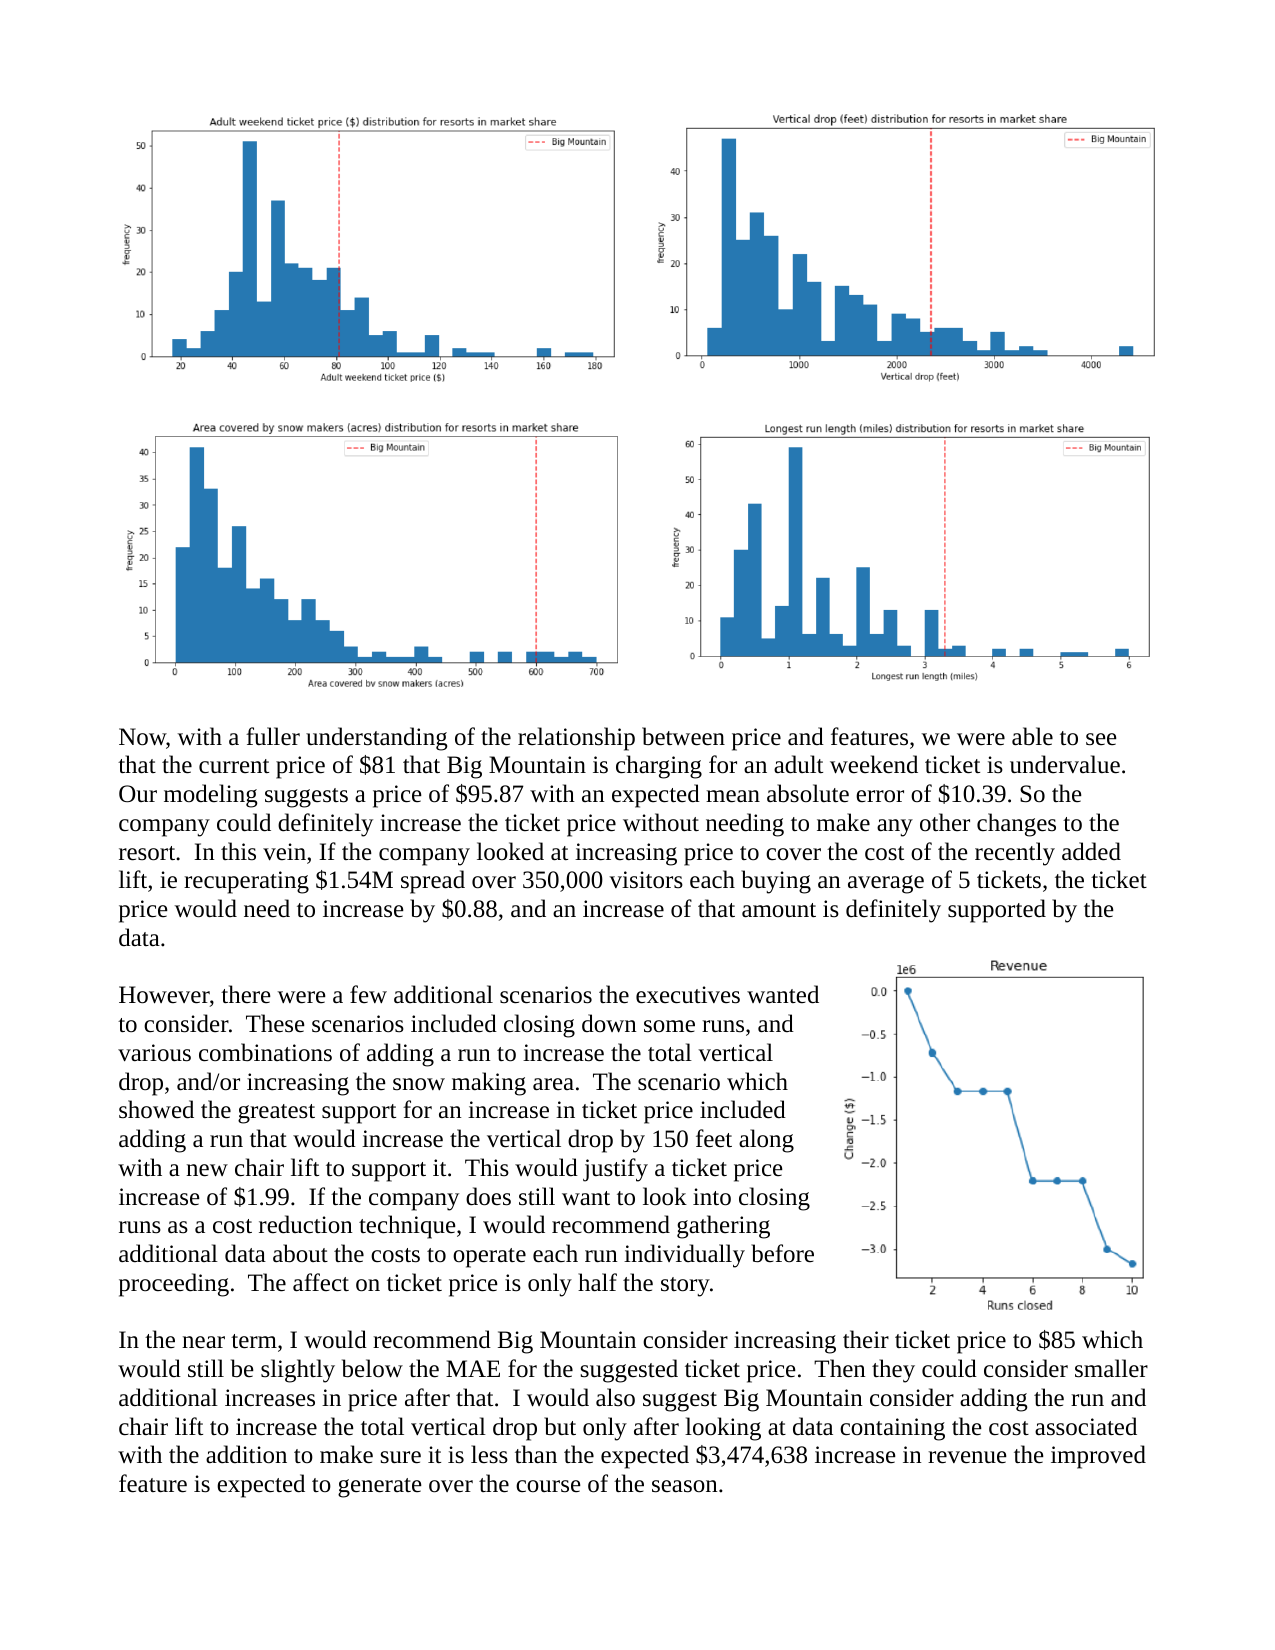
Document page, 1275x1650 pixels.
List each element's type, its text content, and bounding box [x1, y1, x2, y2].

picture [824, 954, 1177, 1321]
picture [103, 117, 618, 382]
picture [113, 419, 625, 687]
text However, there were a few additional scenarios the executives wanted to consider. These scenarios included closing down some runs, and various combinations of adding a run to increase the total vertical drop, and/or increasing the snow making area. The scenario which showed the greatest support for an increase in ticket price included adding a run that would increase the vertical drop by 150 feet along with a new chair lift to support it. This would justify a ticket price increase of $1.99. If the company does still want to look into closing runs as a cost reduction technique, I would recommend gathering additional data about the costs to operate each run individually before proceeding. The affect on ticket price is only half the story. [118, 981, 824, 1297]
text Now, with a fuller understanding of the relationship between price and features, we were able to see that the current price of $81 that Big Mountain is charging for an adult weekend ticket is undervalue. Our modeling suggests a price of $95.87 with an expected mean absolute error of $10.39. So the company could definitely increase the ticket price without needing to make any other changes to the resort. In this vein, If the company looked at increasing price to cover the cost of the recently added lift, ie recuperating $1.54M spread over 350,000 visitors each buying an average of 5 tickets, the ticket price would need to increase by $0.88, and an increase of that amount is definitely supported by the data. [118, 722, 1157, 952]
picture [653, 109, 1163, 384]
text In the near term, I would recommend Big Mountain consider increasing their ticket price to $85 which would still be slightly below the MAE for the suggested ticket price. Then they could consider smaller additional increases in price after that. I would also suggest Big Mountain consider adding the run and chair lift to increase the total vertical drop but only after looking at data containing the cost associated with the addition to make sure it is less than the expected $3,474,638 increase in revenue the improved feature is expected to generate over the course of the season. [118, 1326, 1157, 1498]
picture [663, 423, 1156, 684]
